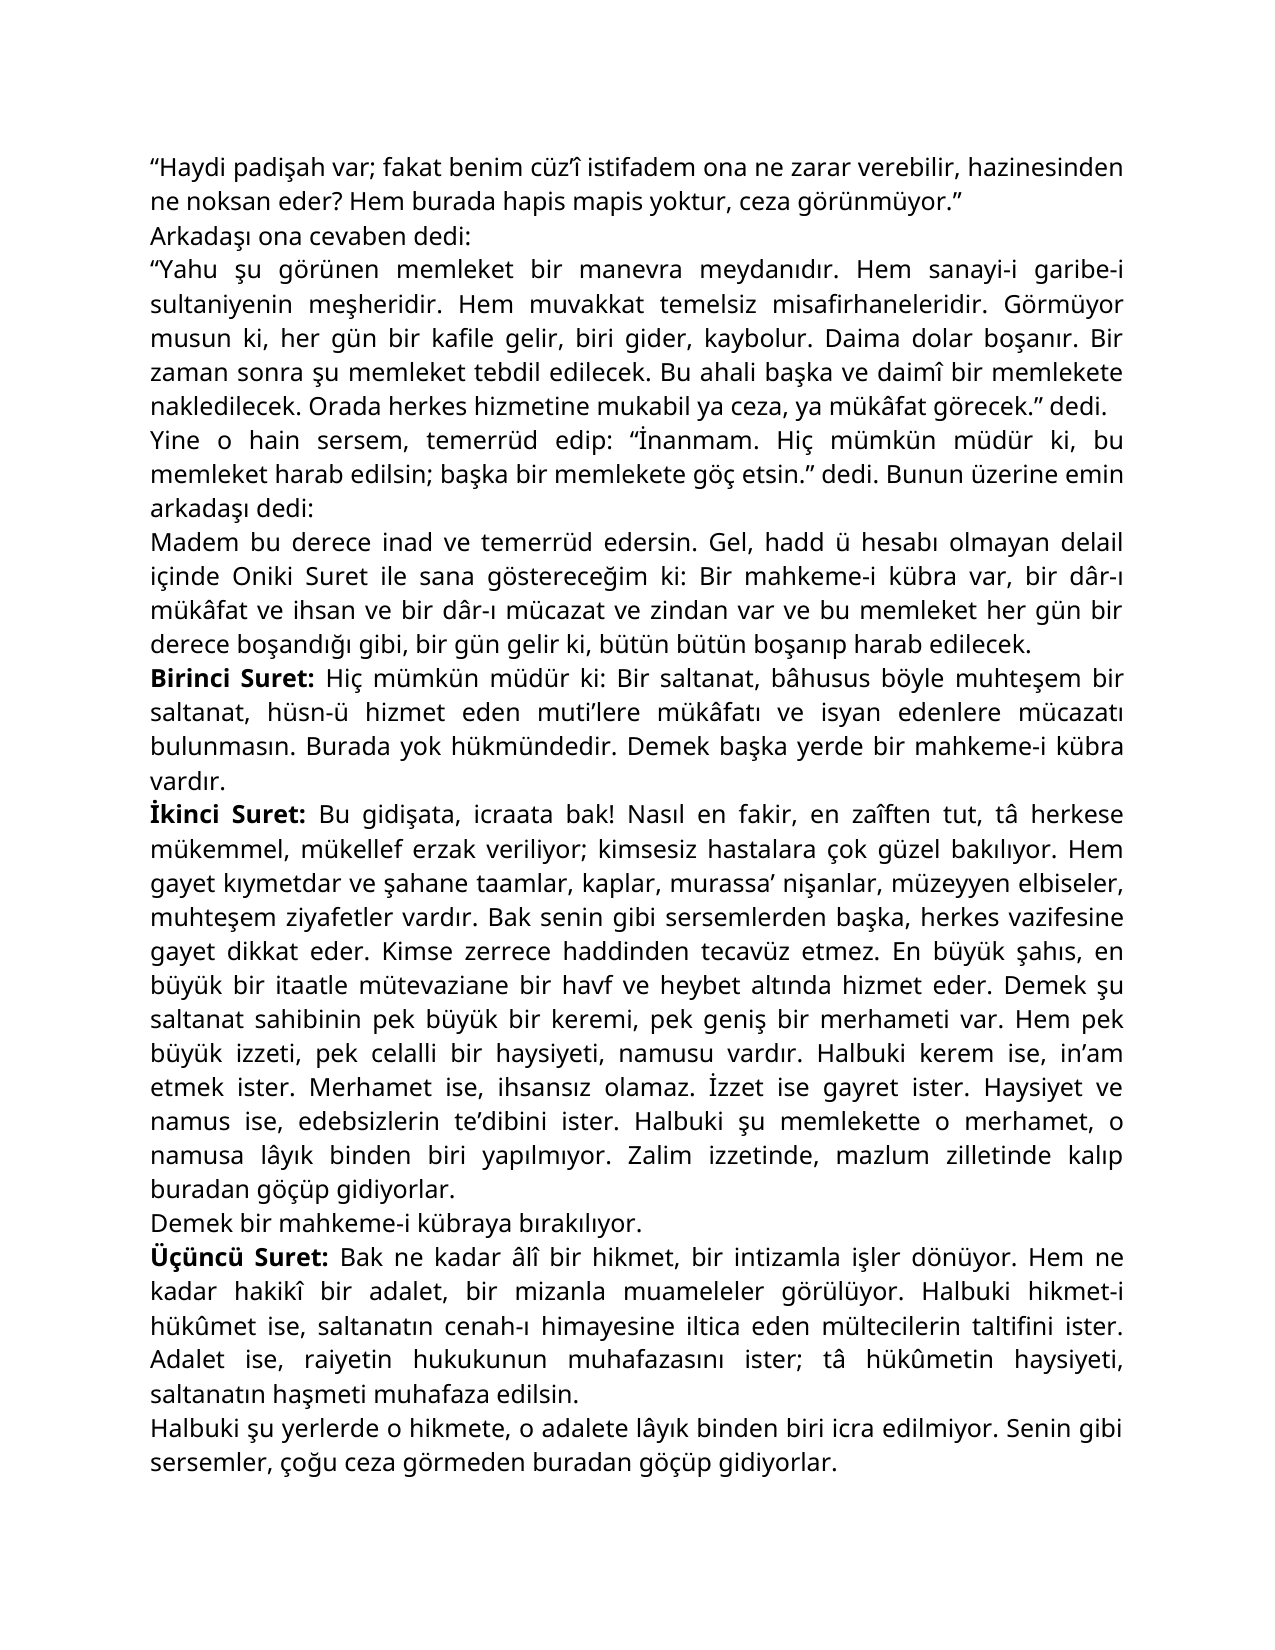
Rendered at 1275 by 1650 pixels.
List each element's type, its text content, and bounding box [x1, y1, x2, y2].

text Halbuki şu yerlerde o hikmete, o adalete lâyık binden biri icra edilmiyor. Senin gibi sersemler, çoğu ceza görmeden buradan göçüp gidiyorlar. [150, 1410, 1125, 1478]
text “Yahu şu görünen memleket bir manevra meydanıdır. Hem sanayi-i garibe-i sultaniyenin meşheridir. Hem muvakkat temelsiz misafirhaneleridir. Görmüyor musun ki, her gün bir kafile gelir, biri gider, kaybolur. Daima dolar boşanır. Bir zaman sonra şu memleket tebdil edilecek. Bu ahali başka ve daimî bir memlekete nakledilecek. Orada herkes hizmetine mukabil ya ceza, ya mükâfat görecek.” dedi. [150, 252, 1125, 422]
text Arkadaşı ona cevaben dedi: [150, 218, 1125, 252]
text Birinci Suret: Hiç mümkün müdür ki: Bir saltanat, bâhusus böyle muhteşem bir saltanat, hüsn-ü hizmet eden muti’lere mükâfatı ve isyan edenlere mücazatı bulunmasın. Burada yok hükmündedir. Demek başka yerde bir mahkeme-i kübra vardır. [150, 661, 1125, 797]
text Madem bu derece inad ve temerrüd edersin. Gel, hadd ü hesabı olmayan delail içinde Oniki Suret ile sana göstereceğim ki: Bir mahkeme-i kübra var, bir dâr-ı mükâfat ve ihsan ve bir dâr-ı mücazat ve zindan var ve bu memleket her gün bir derece boşandığı gibi, bir gün gelir ki, bütün bütün boşanıp harab edilecek. [150, 525, 1125, 661]
text Demek bir mahkeme-i kübraya bırakılıyor. [150, 1206, 1125, 1240]
text İkinci Suret: Bu gidişata, icraata bak! Nasıl en fakir, en zaîften tut, tâ herkese mükemmel, mükellef erzak veriliyor; kimsesiz hastalara çok güzel bakılıyor. Hem gayet kıymetdar ve şahane taamlar, kaplar, murassa’ nişanlar, müzeyyen elbiseler, muhteşem ziyafetler vardır. Bak senin gibi sersemlerden başka, herkes vazifesine gayet dikkat eder. Kimse zerrece haddinden tecavüz etmez. En büyük şahıs, en büyük bir itaatle mütevaziane bir havf ve heybet altında hizmet eder. Demek şu saltanat sahibinin pek büyük bir keremi, pek geniş bir merhameti var. Hem pek büyük izzeti, pek celalli bir haysiyeti, namusu vardır. Halbuki kerem ise, in’am etmek ister. Merhamet ise, ihsansız olamaz. İzzet ise gayret ister. Haysiyet ve namus ise, edebsizlerin te’dibini ister. Halbuki şu memlekette o merhamet, o namusa lâyık binden biri yapılmıyor. Zalim izzetinde, mazlum zilletinde kalıp buradan göçüp gidiyorlar. [150, 797, 1125, 1206]
text “Haydi padişah var; fakat benim cüz’î istifadem ona ne zarar verebilir, hazinesinden ne noksan eder? Hem burada hapis mapis yoktur, ceza görünmüyor.” [150, 150, 1125, 218]
text Yine o hain sersem, temerrüd edip: “İnanmam. Hiç mümkün müdür ki, bu memleket harab edilsin; başka bir memlekete göç etsin.” dedi. Bunun üzerine emin arkadaşı dedi: [150, 422, 1125, 525]
text Üçüncü Suret: Bak ne kadar âlî bir hikmet, bir intizamla işler dönüyor. Hem ne kadar hakikî bir adalet, bir mizanla muameleler görülüyor. Halbuki hikmet-i hükûmet ise, saltanatın cenah-ı himayesine iltica eden mültecilerin taltifini ister. Adalet ise, raiyetin hukukunun muhafazasını ister; tâ hükûmetin haysiyeti, saltanatın haşmeti muhafaza edilsin. [150, 1240, 1125, 1410]
